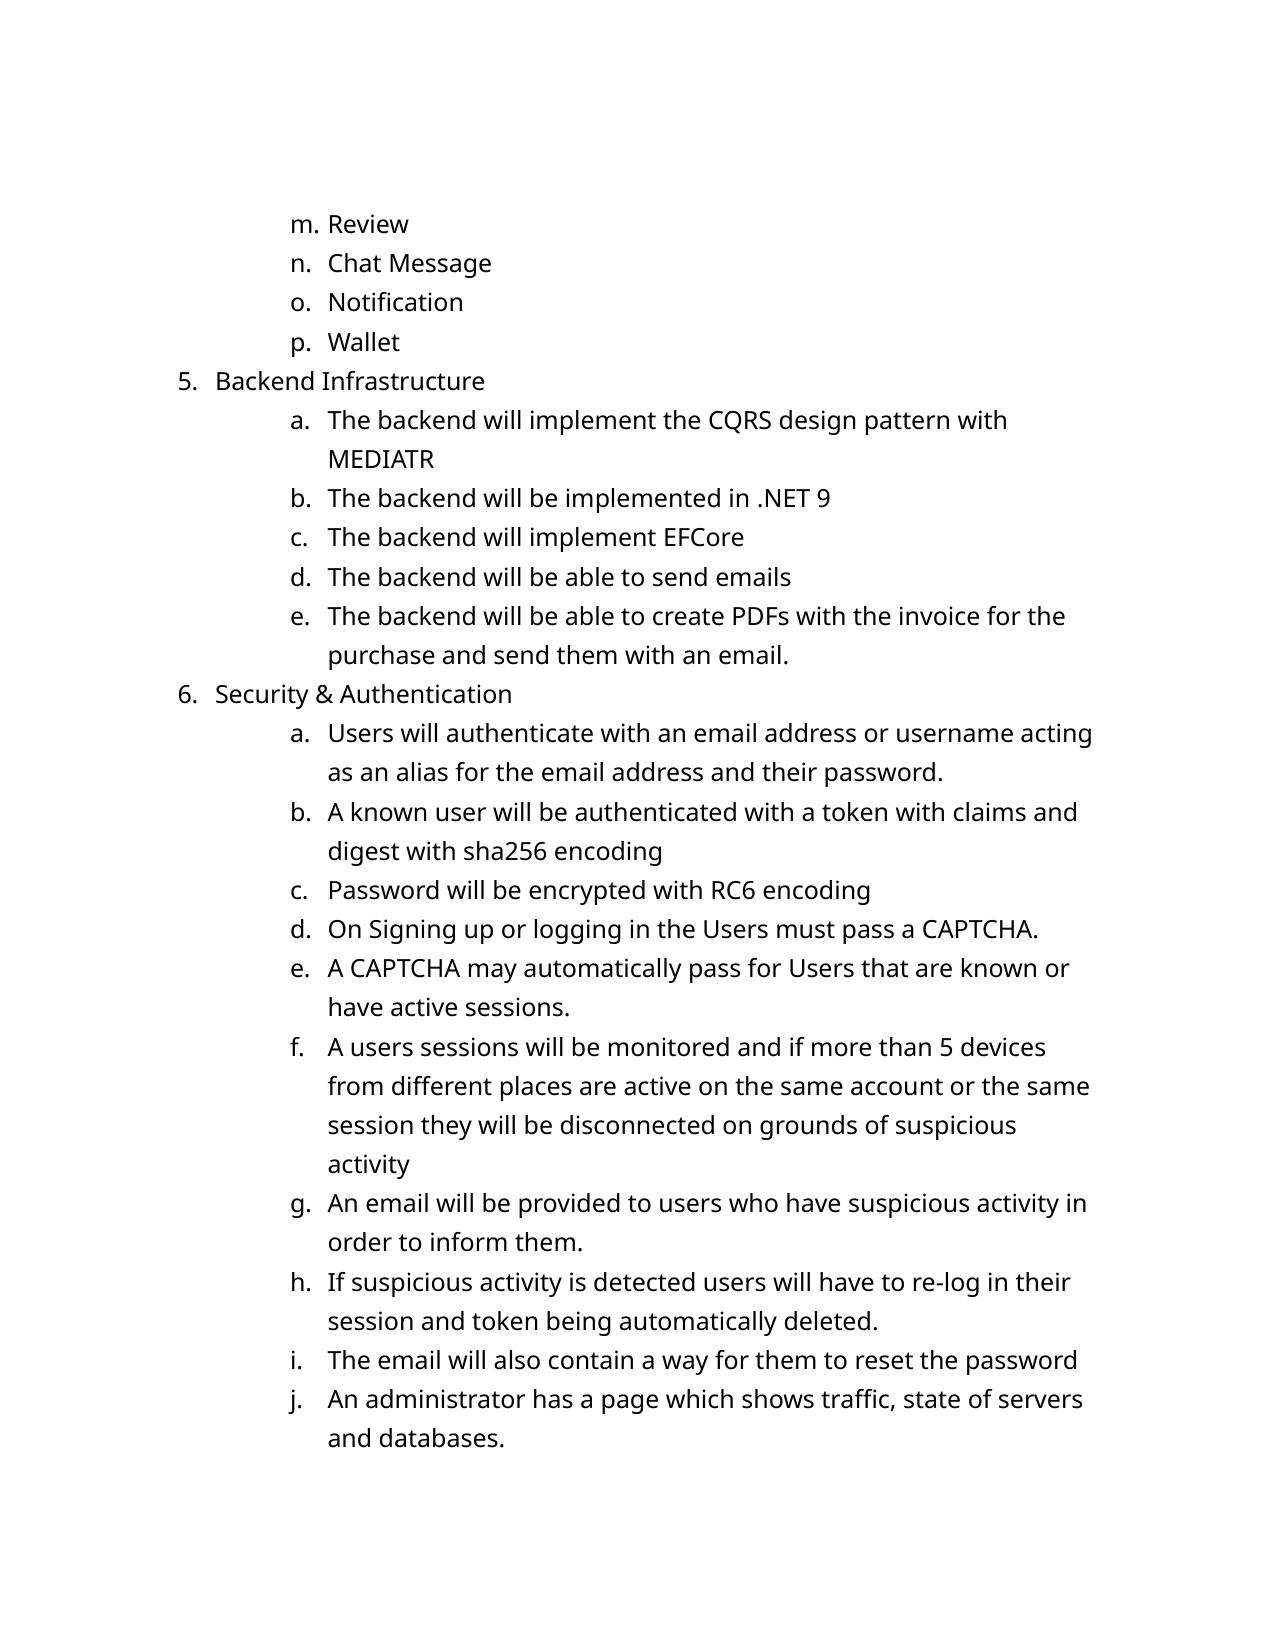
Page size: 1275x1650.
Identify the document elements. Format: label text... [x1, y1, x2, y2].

list An administrator has a page which shows traffic, state of servers and databases. [290, 1382, 1098, 1455]
list A known user will be authenticated with a token with claims and digest with sha256 encoding [290, 794, 1098, 867]
list A users sessions will be monitored and if more than 5 devices from different places are active on the same account or the same session they will be disconnected on grounds of suspicious activity [290, 1029, 1098, 1181]
list A CAPTCHA may automatically pass for Users that are known or have active sessions. [290, 951, 1098, 1024]
list The backend will implement the CQRS design pattern with MEDIATR [290, 403, 1098, 476]
list The backend will be able to create PDFs with the invoice for the purchase and send them with an email. [290, 598, 1098, 672]
list An email will be provided to users who have suspicious activity in order to inform them. [290, 1186, 1098, 1259]
list The email will also contain a way for them to reset the password [290, 1343, 1098, 1377]
list Security & Authentication [177, 677, 1098, 711]
list The backend will be implemented in .NET 9 [290, 481, 1098, 515]
list If suspicious activity is detected users will have to re-log in their session and token being automatically deleted. [290, 1264, 1098, 1337]
list On Signing up or logging in the Users must pass a CAPTCHA. [290, 912, 1098, 946]
list Password will be encrypted with RC6 encoding [290, 873, 1098, 907]
list The backend will implement EFCore [290, 520, 1098, 554]
list Users will authenticate with an email address or username acting as an alias for the email address and their password. [290, 716, 1098, 789]
list Chat Message [290, 246, 1098, 280]
list Wallet [290, 324, 1098, 358]
list The backend will be able to send emails [290, 559, 1098, 593]
list Notification [290, 285, 1098, 319]
list Review [290, 207, 1098, 241]
list Backend Infrastructure [177, 363, 1098, 397]
